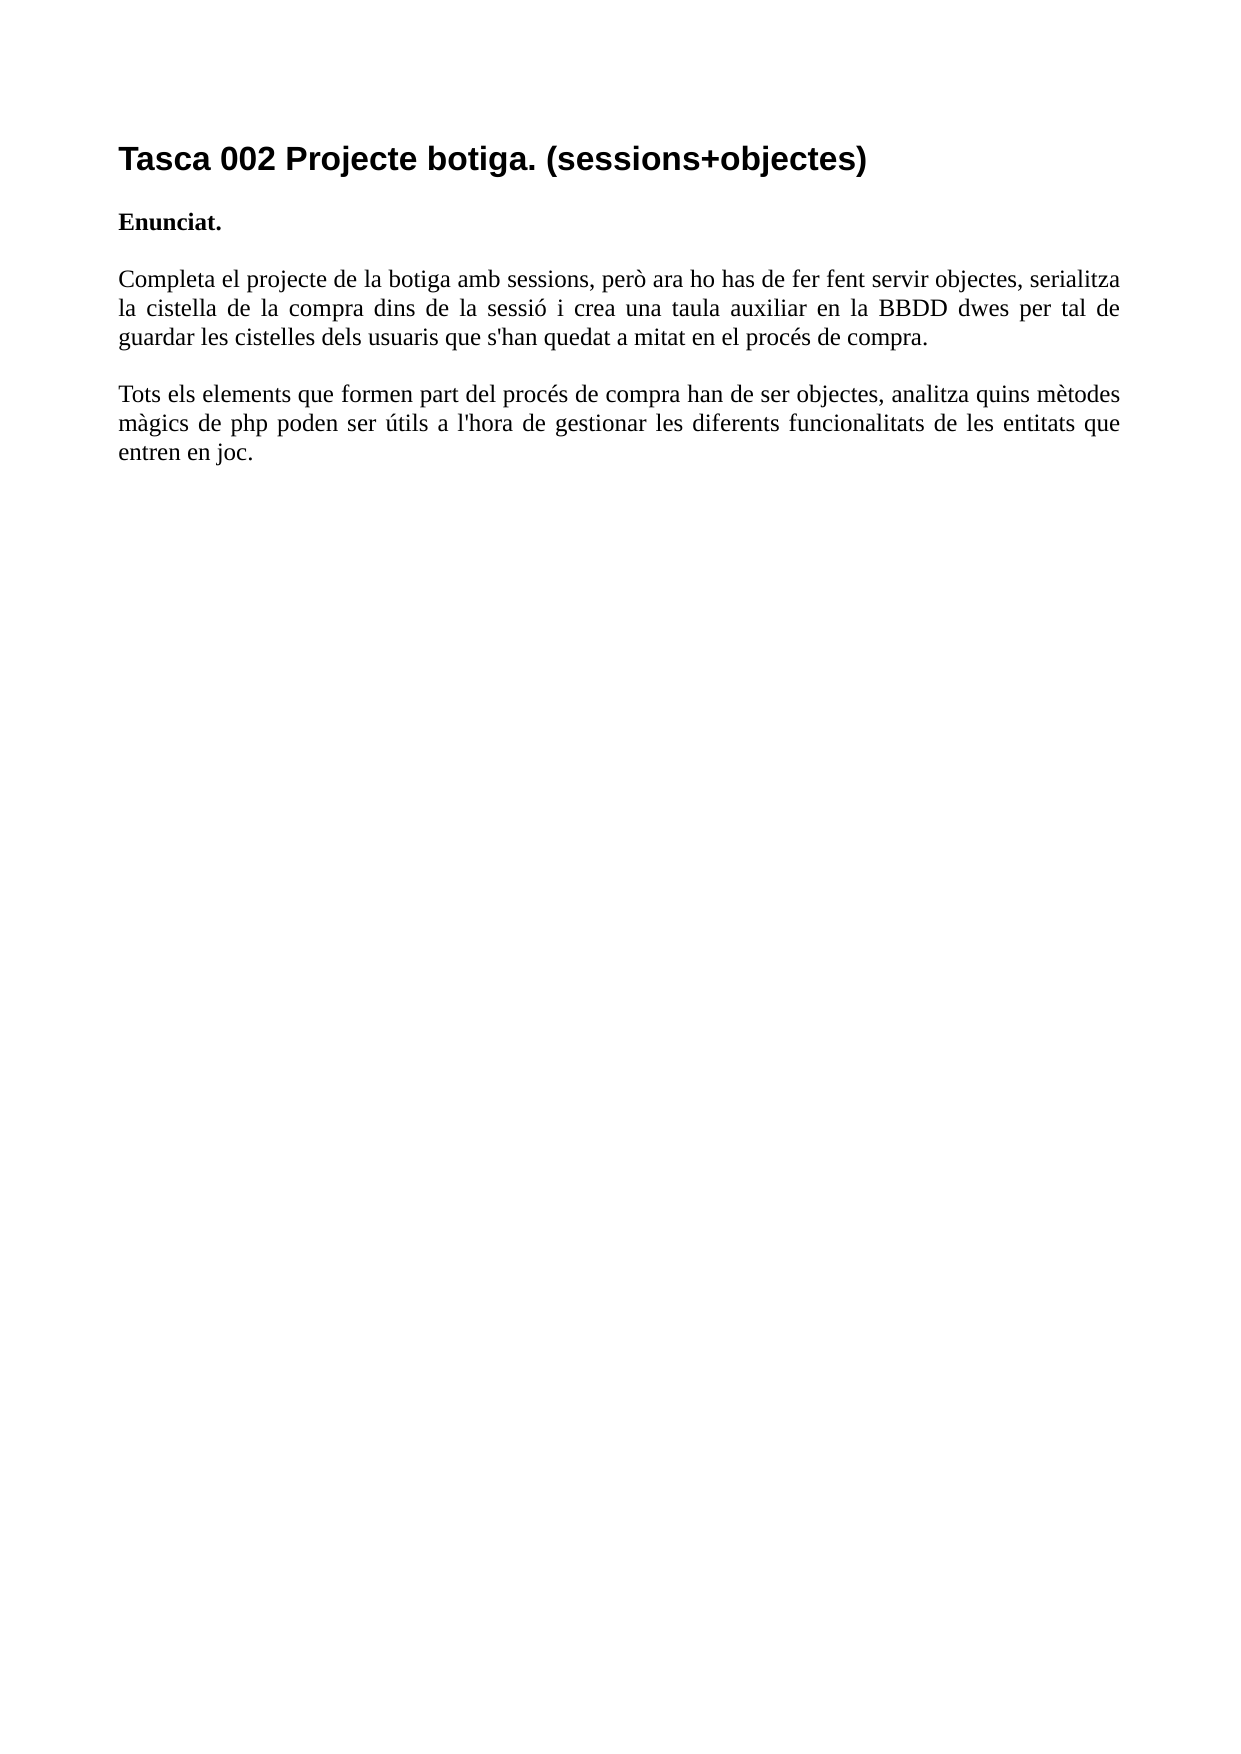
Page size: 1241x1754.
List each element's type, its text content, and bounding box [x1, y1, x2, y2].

text Completa el projecte de la botiga amb sessions, però ara ho has de fer fent servir objectes, serialitza la cistella de la compra dins de la sessió i crea una taula auxiliar en la BBDD dwes per tal de guardar les cistelles dels usuaris que s'han quedat a mitat en el procés de compra. [118, 264, 1122, 351]
text Tots els elements que formen part del procés de compra han de ser objectes, analitza quins mètodes màgics de php poden ser útils a l'hora de gestionar les diferents funcionalitats de les entitats que entren en joc. [118, 379, 1122, 466]
text Enunciat. [118, 207, 1122, 236]
